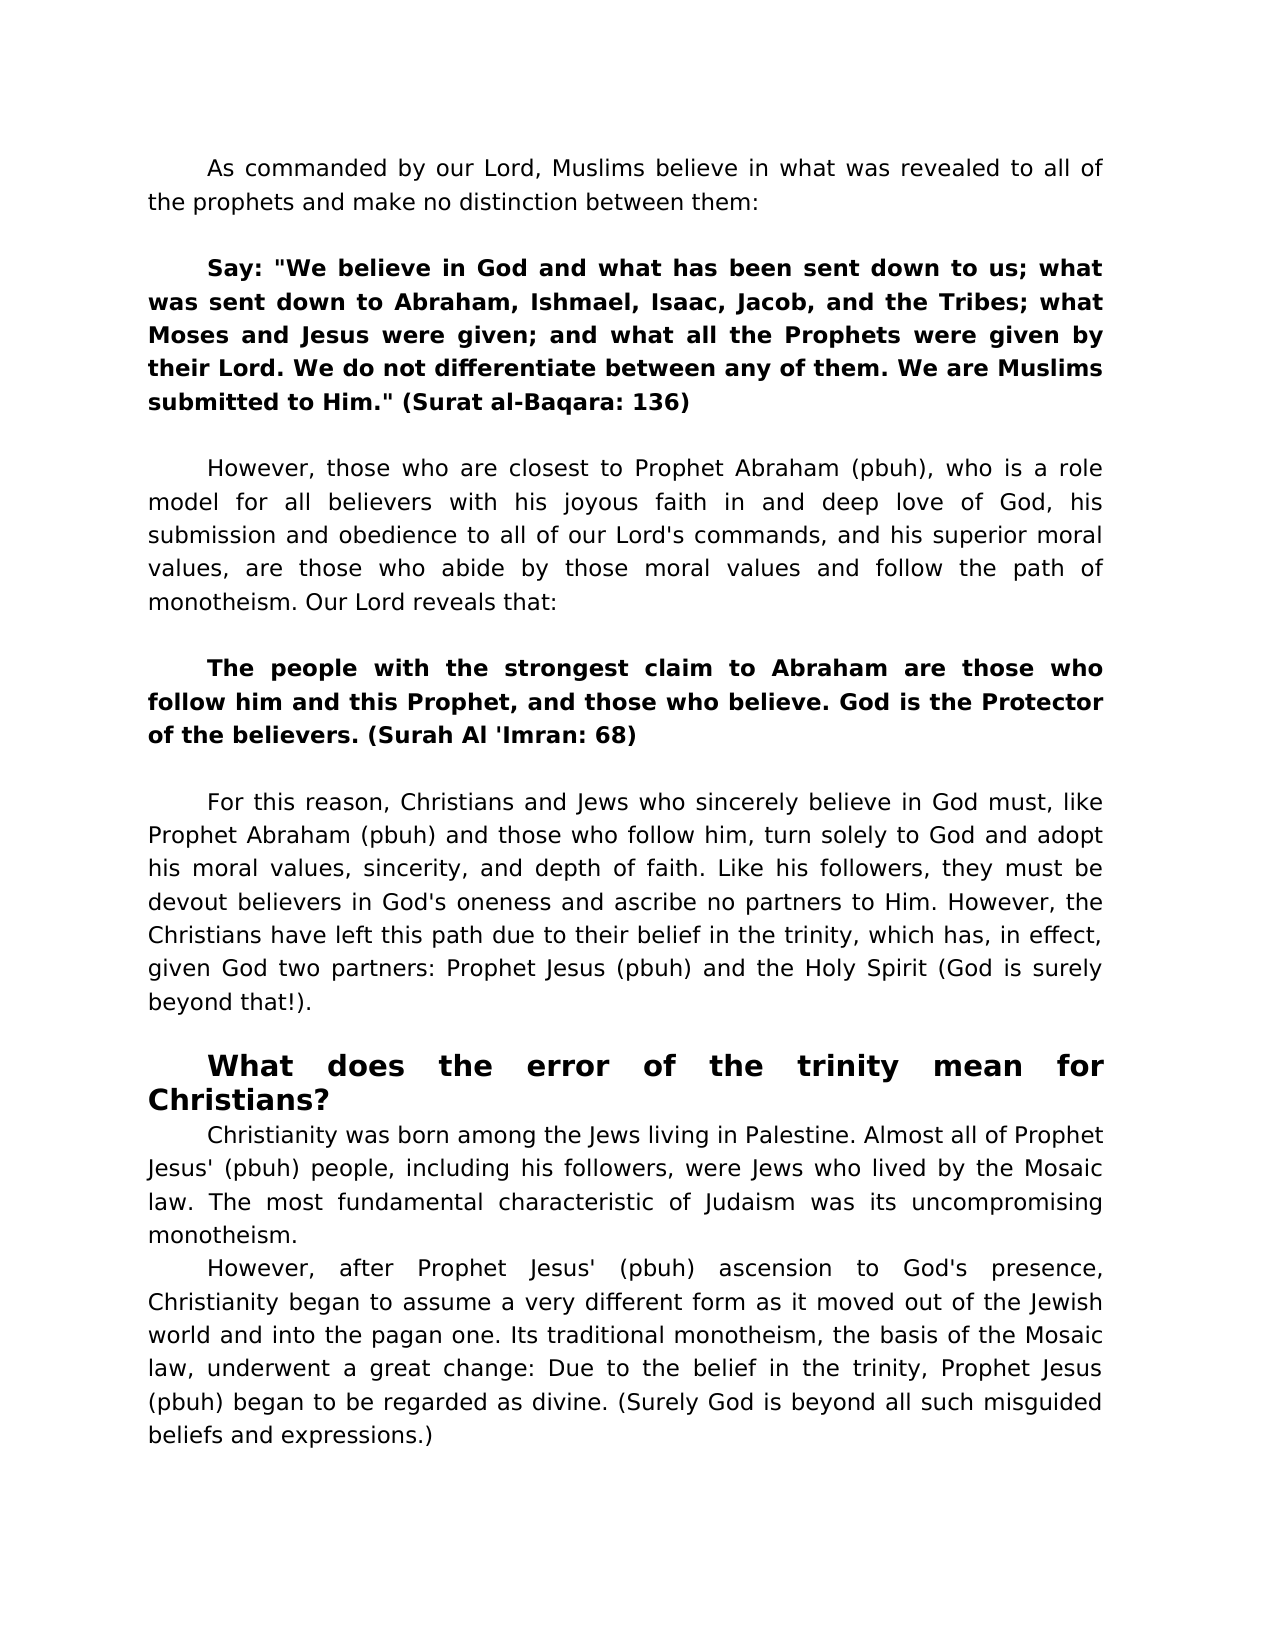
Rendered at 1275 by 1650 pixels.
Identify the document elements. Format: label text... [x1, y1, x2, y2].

text However, after Prophet Jesus' (pbuh) ascension to God's presence, Christianity began to assume a very different form as it moved out of the Jewish world and into the pagan one. Its traditional monotheism, the basis of the Mosaic law, underwent a great change: Due to the belief in the trinity, Prophet Jesus (pbuh) began to be regarded as divine. (Surely God is beyond all such misguided beliefs and expressions.) [148, 1250, 1104, 1450]
text Say: "We believe in God and what has been sent down to us; what was sent down to Abraham, Ishmael, Isaac, Jacob, and the Tribes; what Moses and Jesus were given; and what all the Prophets were given by their Lord. We do not differentiate between any of them. We are Muslims submitted to Him." (Surat al-Baqara: 136) [148, 250, 1104, 417]
text Christianity was born among the Jews living in Palestine. Almost all of Prophet Jesus' (pbuh) people, including his followers, were Jews who lived by the Mosaic law. The most fundamental characteristic of Judaism was its uncompromising monotheism. [148, 1117, 1104, 1250]
text However, those who are closest to Prophet Abraham (pbuh), who is a role model for all believers with his joyous faith in and deep love of God, his submission and obedience to all of our Lord's commands, and his superior moral values, are those who abide by those moral values and follow the path of monotheism. Our Lord reveals that: [148, 450, 1104, 617]
text For this reason, Christians and Jews who sincerely believe in God must, like Prophet Abraham (pbuh) and those who follow him, turn solely to God and adopt his moral values, sincerity, and depth of faith. Like his followers, they must be devout believers in God's oneness and ascribe no partners to Him. However, the Christians have left this path due to their belief in the trinity, which has, in effect, given God two partners: Prophet Jesus (pbuh) and the Holy Spirit (God is surely beyond that!). [148, 783, 1104, 1017]
text What does the error of the trinity mean for Christians? [148, 1050, 1104, 1117]
text The people with the strongest claim to Abraham are those who follow him and this Prophet, and those who believe. God is the Protector of the believers. (Surah Al 'Imran: 68) [148, 650, 1104, 750]
text As commanded by our Lord, Muslims believe in what was revealed to all of the prophets and make no distinction between them: [148, 150, 1104, 217]
